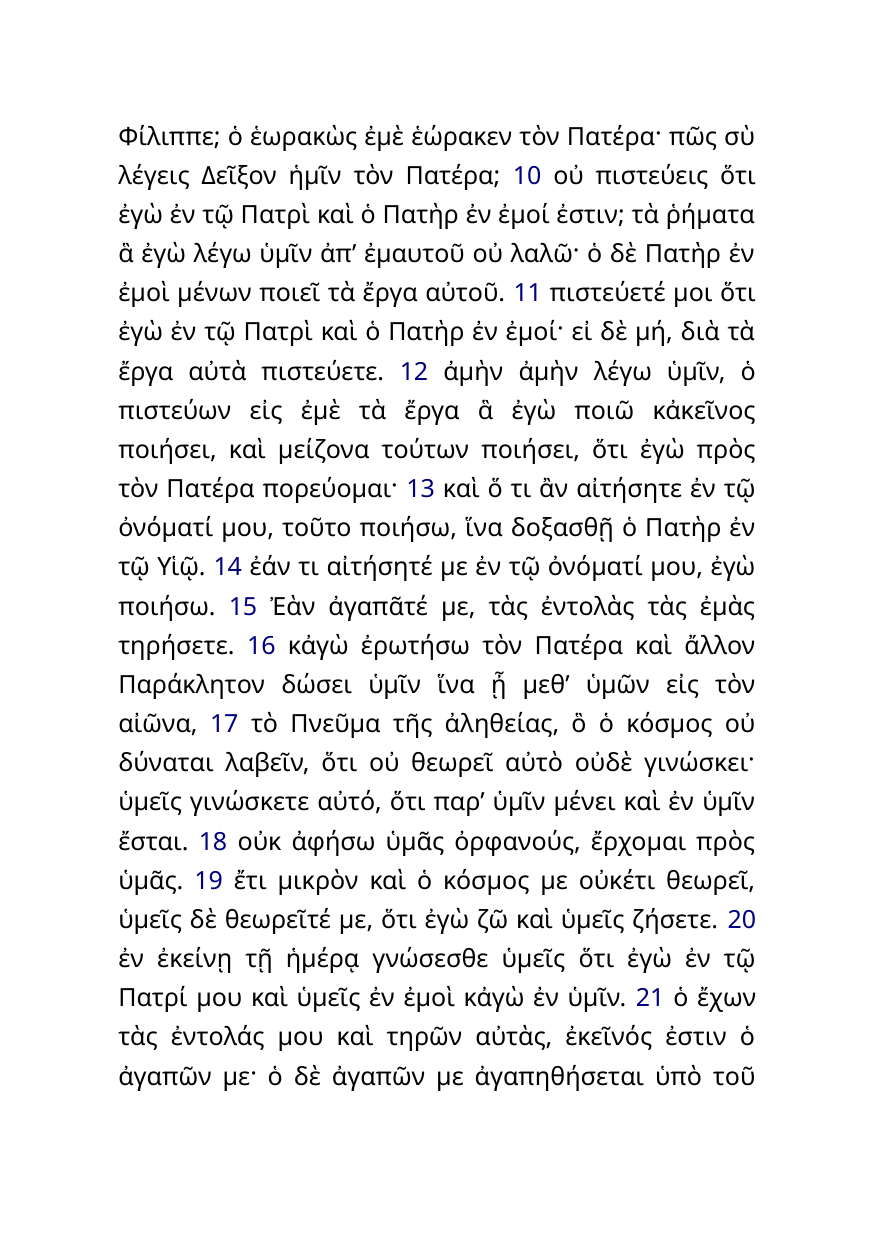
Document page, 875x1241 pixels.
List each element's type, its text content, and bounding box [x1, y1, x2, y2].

text Φίλιππε; ὁ ἑωρακὼς ἐμὲ ἑώρακεν τὸν Πατέρα· πῶς σὺ λέγεις Δεῖξον ἡμῖν τὸν Πατέρα; 10 οὐ πιστεύεις ὅτι ἐγὼ ἐν τῷ Πατρὶ καὶ ὁ Πατὴρ ἐν ἐμοί ἐστιν; τὰ ῥήματα ἃ ἐγὼ λέγω ὑμῖν ἀπ’ ἐμαυτοῦ οὐ λαλῶ· ὁ δὲ Πατὴρ ἐν ἐμοὶ μένων ποιεῖ τὰ ἔργα αὐτοῦ. 11 πιστεύετέ μοι ὅτι ἐγὼ ἐν τῷ Πατρὶ καὶ ὁ Πατὴρ ἐν ἐμοί· εἰ δὲ μή, διὰ τὰ ἔργα αὐτὰ πιστεύετε. 12 ἀμὴν ἀμὴν λέγω ὑμῖν, ὁ πιστεύων εἰς ἐμὲ τὰ ἔργα ἃ ἐγὼ ποιῶ κἀκεῖνος ποιήσει, καὶ μείζονα τούτων ποιήσει, ὅτι ἐγὼ πρὸς τὸν Πατέρα πορεύομαι· 13 καὶ ὅ τι ἂν αἰτήσητε ἐν τῷ ὀνόματί μου, τοῦτο ποιήσω, ἵνα δοξασθῇ ὁ Πατὴρ ἐν τῷ Υἱῷ. 14 ἐάν τι αἰτήσητέ με ἐν τῷ ὀνόματί μου, ἐγὼ ποιήσω. 15 Ἐὰν ἀγαπᾶτέ με, τὰς ἐντολὰς τὰς ἐμὰς τηρήσετε. 16 κἀγὼ ἐρωτήσω τὸν Πατέρα καὶ ἄλλον Παράκλητον δώσει ὑμῖν ἵνα ᾖ μεθ’ ὑμῶν εἰς τὸν αἰῶνα, 17 τὸ Πνεῦμα τῆς ἀληθείας, ὃ ὁ κόσμος οὐ δύναται λαβεῖν, ὅτι οὐ θεωρεῖ αὐτὸ οὐδὲ γινώσκει· ὑμεῖς γινώσκετε αὐτό, ὅτι παρ’ ὑμῖν μένει καὶ ἐν ὑμῖν ἔσται. 18 οὐκ ἀφήσω ὑμᾶς ὀρφανούς, ἔρχομαι πρὸς ὑμᾶς. 19 ἔτι μικρὸν καὶ ὁ κόσμος με οὐκέτι θεωρεῖ, ὑμεῖς δὲ θεωρεῖτέ με, ὅτι ἐγὼ ζῶ καὶ ὑμεῖς ζήσετε. 20 ἐν ἐκείνῃ τῇ ἡμέρᾳ γνώσεσθε ὑμεῖς ὅτι ἐγὼ ἐν τῷ Πατρί μου καὶ ὑμεῖς ἐν ἐμοὶ κἀγὼ ἐν ὑμῖν. 21 ὁ ἔχων τὰς ἐντολάς μου καὶ τηρῶν αὐτὰς, ἐκεῖνός ἐστιν ὁ ἀγαπῶν με· ὁ δὲ ἀγαπῶν με ἀγαπηθήσεται ὑπὸ τοῦ [118, 118, 756, 1092]
